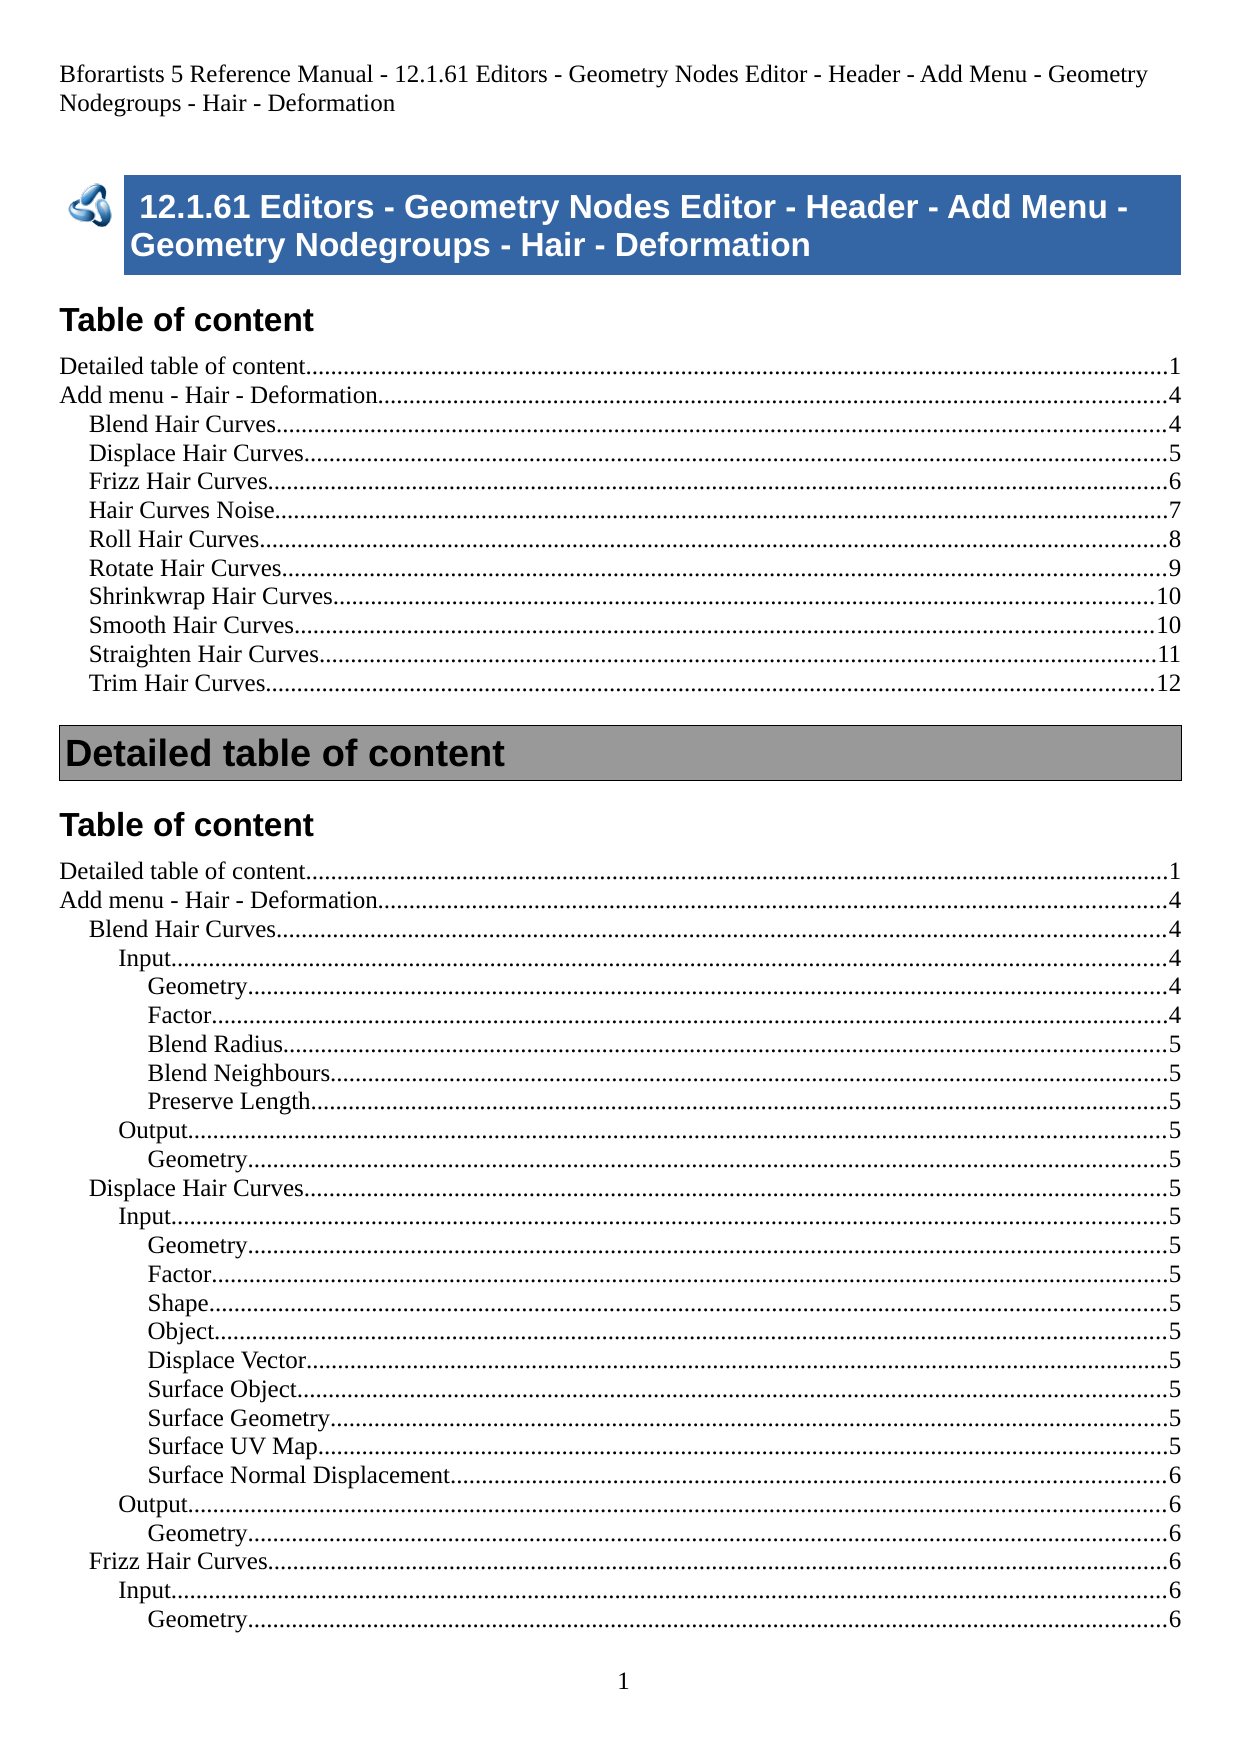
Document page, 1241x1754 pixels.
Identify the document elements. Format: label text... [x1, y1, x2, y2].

subtitle Table of content [59, 300, 1181, 339]
text Geometry 6 [147, 1604, 1181, 1633]
text Frizz Hair Curves 6 [88, 1546, 1181, 1575]
text Rotate Hair Curves 9 [88, 553, 1181, 581]
text Output 6 [118, 1489, 1181, 1518]
text Hair Curves Noise 7 [88, 495, 1181, 524]
text Detailed table of content 1 [59, 856, 1181, 885]
text Surface Normal Displacement 6 [147, 1460, 1181, 1489]
text Factor 5 [147, 1259, 1181, 1288]
text Add menu - Hair - Deformation 4 [59, 380, 1181, 409]
text Factor 4 [147, 1000, 1181, 1029]
text Shrinkwrap Hair Curves 10 [88, 581, 1181, 610]
text Displace Hair Curves 5 [88, 438, 1181, 466]
text Roll Hair Curves 8 [88, 524, 1181, 553]
text Geometry 6 [147, 1518, 1181, 1546]
text Input 4 [118, 943, 1181, 971]
subtitle Table of content [59, 805, 1181, 844]
text Geometry 5 [147, 1144, 1181, 1173]
text Surface Geometry 5 [147, 1403, 1181, 1431]
table_header [59, 175, 124, 275]
text Displace Hair Curves 5 [88, 1173, 1181, 1201]
text Add menu - Hair - Deformation 4 [59, 885, 1181, 914]
text Blend Hair Curves 4 [88, 409, 1181, 438]
text Frizz Hair Curves 6 [88, 466, 1181, 495]
text Output 5 [118, 1115, 1181, 1144]
text Blend Neighbours 5 [147, 1058, 1181, 1086]
text Object 5 [147, 1316, 1181, 1345]
text Blend Hair Curves 4 [88, 914, 1181, 943]
text Smooth Hair Curves 10 [88, 610, 1181, 639]
text Surface UV Map 5 [147, 1431, 1181, 1460]
text Straighten Hair Curves 11 [88, 639, 1181, 668]
text Trim Hair Curves 12 [88, 668, 1181, 696]
text Surface Object 5 [147, 1374, 1181, 1403]
table_header 12.1.61 Editors - Geometry Nodes Editor - Header - Add Menu - Geometry Nodegroups - Hair - Deformation [124, 175, 1181, 275]
text Geometry 4 [147, 971, 1181, 1000]
text Detailed table of content 1 [59, 351, 1181, 380]
text Preserve Length 5 [147, 1086, 1181, 1115]
text Geometry 5 [147, 1230, 1181, 1259]
text Shape 5 [147, 1288, 1181, 1316]
text Displace Vector 5 [147, 1345, 1181, 1374]
picture [65, 180, 114, 230]
text Input 6 [118, 1575, 1181, 1604]
text Blend Radius 5 [147, 1029, 1181, 1058]
text Input 5 [118, 1201, 1181, 1230]
table_header Detailed table of content [60, 726, 1181, 780]
